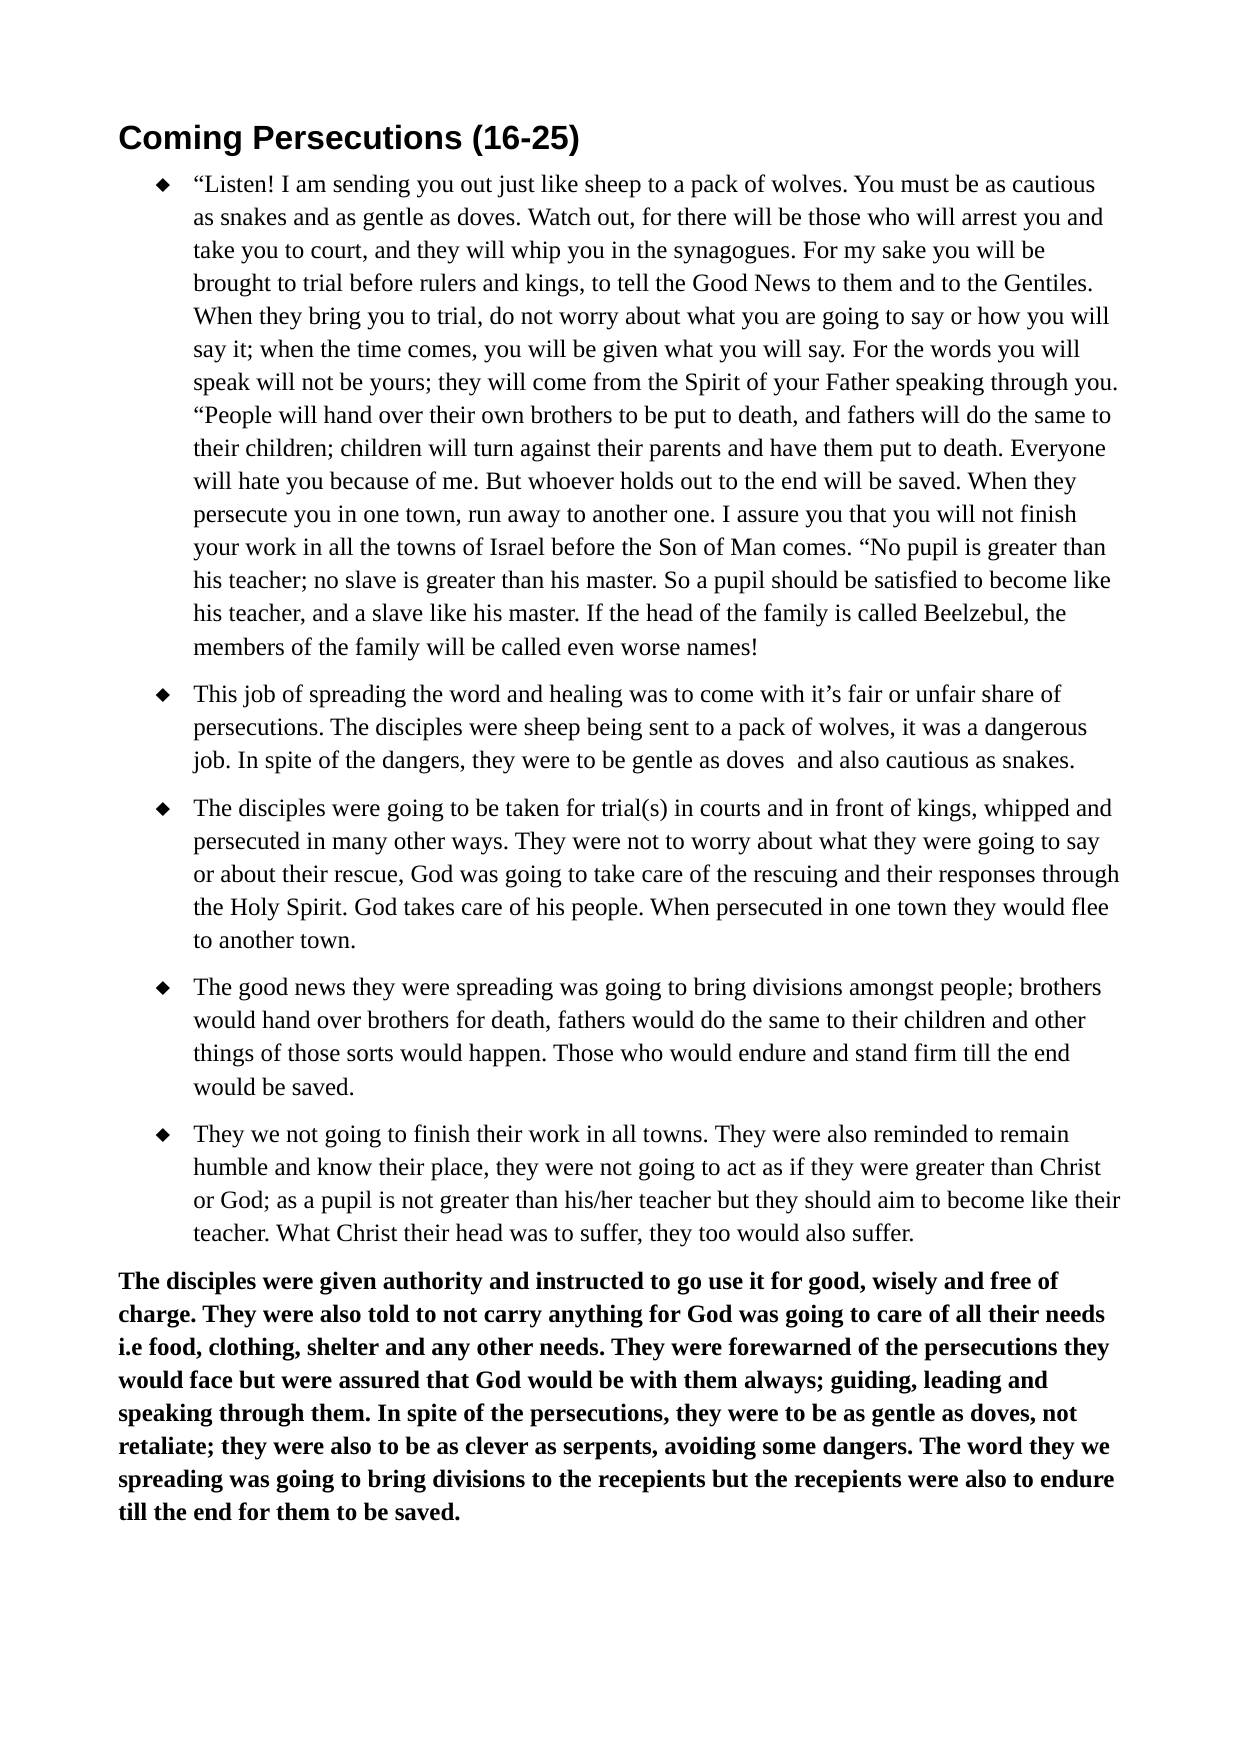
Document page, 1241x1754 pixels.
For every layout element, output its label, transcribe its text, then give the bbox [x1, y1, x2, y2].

list They we not going to finish their work in all towns. They were also reminded to remain humble and know their place, they were not going to act as if they were greater than Christ or God; as a pupil is not greater than his/her teacher but they should aim to become like their teacher. What Christ their head was to suffer, they too would also suffer. [156, 1119, 1122, 1247]
list “Listen! I am sending you out just like sheep to a pack of wolves. You must be as cautious as snakes and as gentle as doves. Watch out, for there will be those who will arrest you and take you to court, and they will whip you in the synagogues. For my sake you will be brought to trial before rulers and kings, to tell the Good News to them and to the Gentiles. When they bring you to trial, do not worry about what you are going to say or how you will say it; when the time comes, you will be given what you will say. For the words you will speak will not be yours; they will come from the Spirit of your Father speaking through you. “People will hand over their own brothers to be put to death, and fathers will do the same to their children; children will turn against their parents and have them put to death. Everyone will hate you because of me. But whoever holds out to the end will be saved. When they persecute you in one town, run away to another one. I assure you that you will not finish your work in all the towns of Israel before the Son of Man comes. “No pupil is greater than his teacher; no slave is greater than his master. So a pupil should be satisfied to become like his teacher, and a slave like his master. If the head of the family is called Beelzebul, the members of the family will be called even worse names! [156, 169, 1122, 660]
list The disciples were going to be taken for trial(s) in courts and in front of kings, whipped and persecuted in many other ways. They were not to worry about what they were going to say or about their rescue, God was going to take care of the rescuing and their responses through the Holy Spirit. God takes care of his people. When persecuted in one town they would flee to another town. [156, 793, 1122, 954]
subtitle Coming Persecutions (16-25) [118, 118, 1122, 157]
text The disciples were given authority and instructed to go use it for good, wisely and free of charge. They were also told to not carry anything for God was going to care of all their needs i.e food, clothing, shelter and any other needs. They were forewarned of the persecutions they would face but were assured that God would be with them always; guiding, leading and speaking through them. In spite of the persecutions, they were to be as gentle as doves, not retaliate; they were also to be as clever as serpents, avoiding some dangers. The word they we spreading was going to bring divisions to the recepients but the recepients were also to endure till the end for them to be saved. [118, 1266, 1122, 1526]
list The good news they were spreading was going to bring divisions amongst people; brothers would hand over brothers for death, fathers would do the same to their children and other things of those sorts would happen. Those who would endure and stand firm till the end would be saved. [156, 972, 1122, 1100]
list This job of spreading the word and healing was to come with it’s fair or unfair share of persecutions. The disciples were sheep being sent to a pack of wolves, it was a dangerous job. In spite of the dangers, they were to be gentle as doves and also cautious as snakes. [156, 679, 1122, 774]
